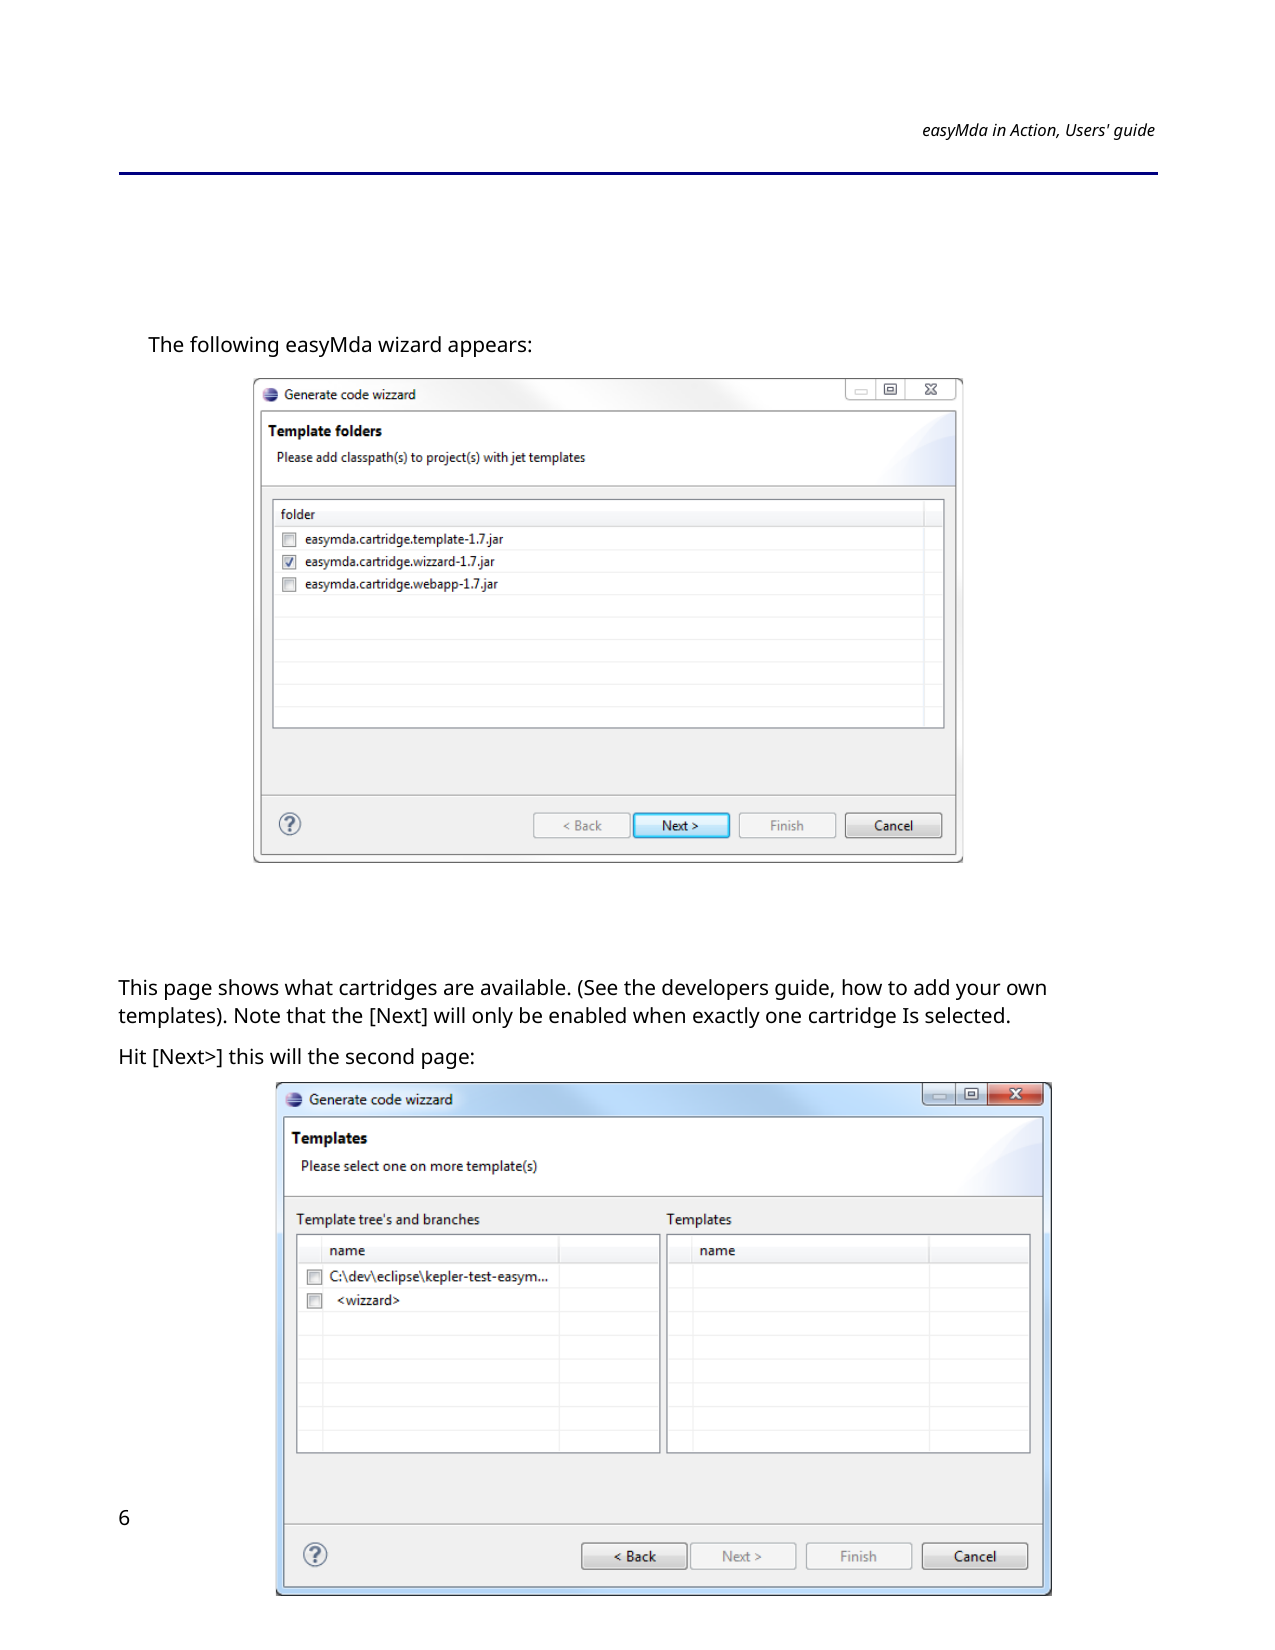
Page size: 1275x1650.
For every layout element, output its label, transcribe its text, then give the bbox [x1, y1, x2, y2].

text The following easyMda wizard appears: [118, 302, 1157, 359]
picture [253, 378, 964, 863]
picture [275, 1082, 1052, 1596]
text This page shows what cartridges are available. (See the developers guide, how to add your own templates). Note that the [Next] will only be enabled when exactly one cartridge Is selected. [118, 973, 1157, 1030]
text Hit [Next>] this will the second page: [118, 1042, 1157, 1071]
